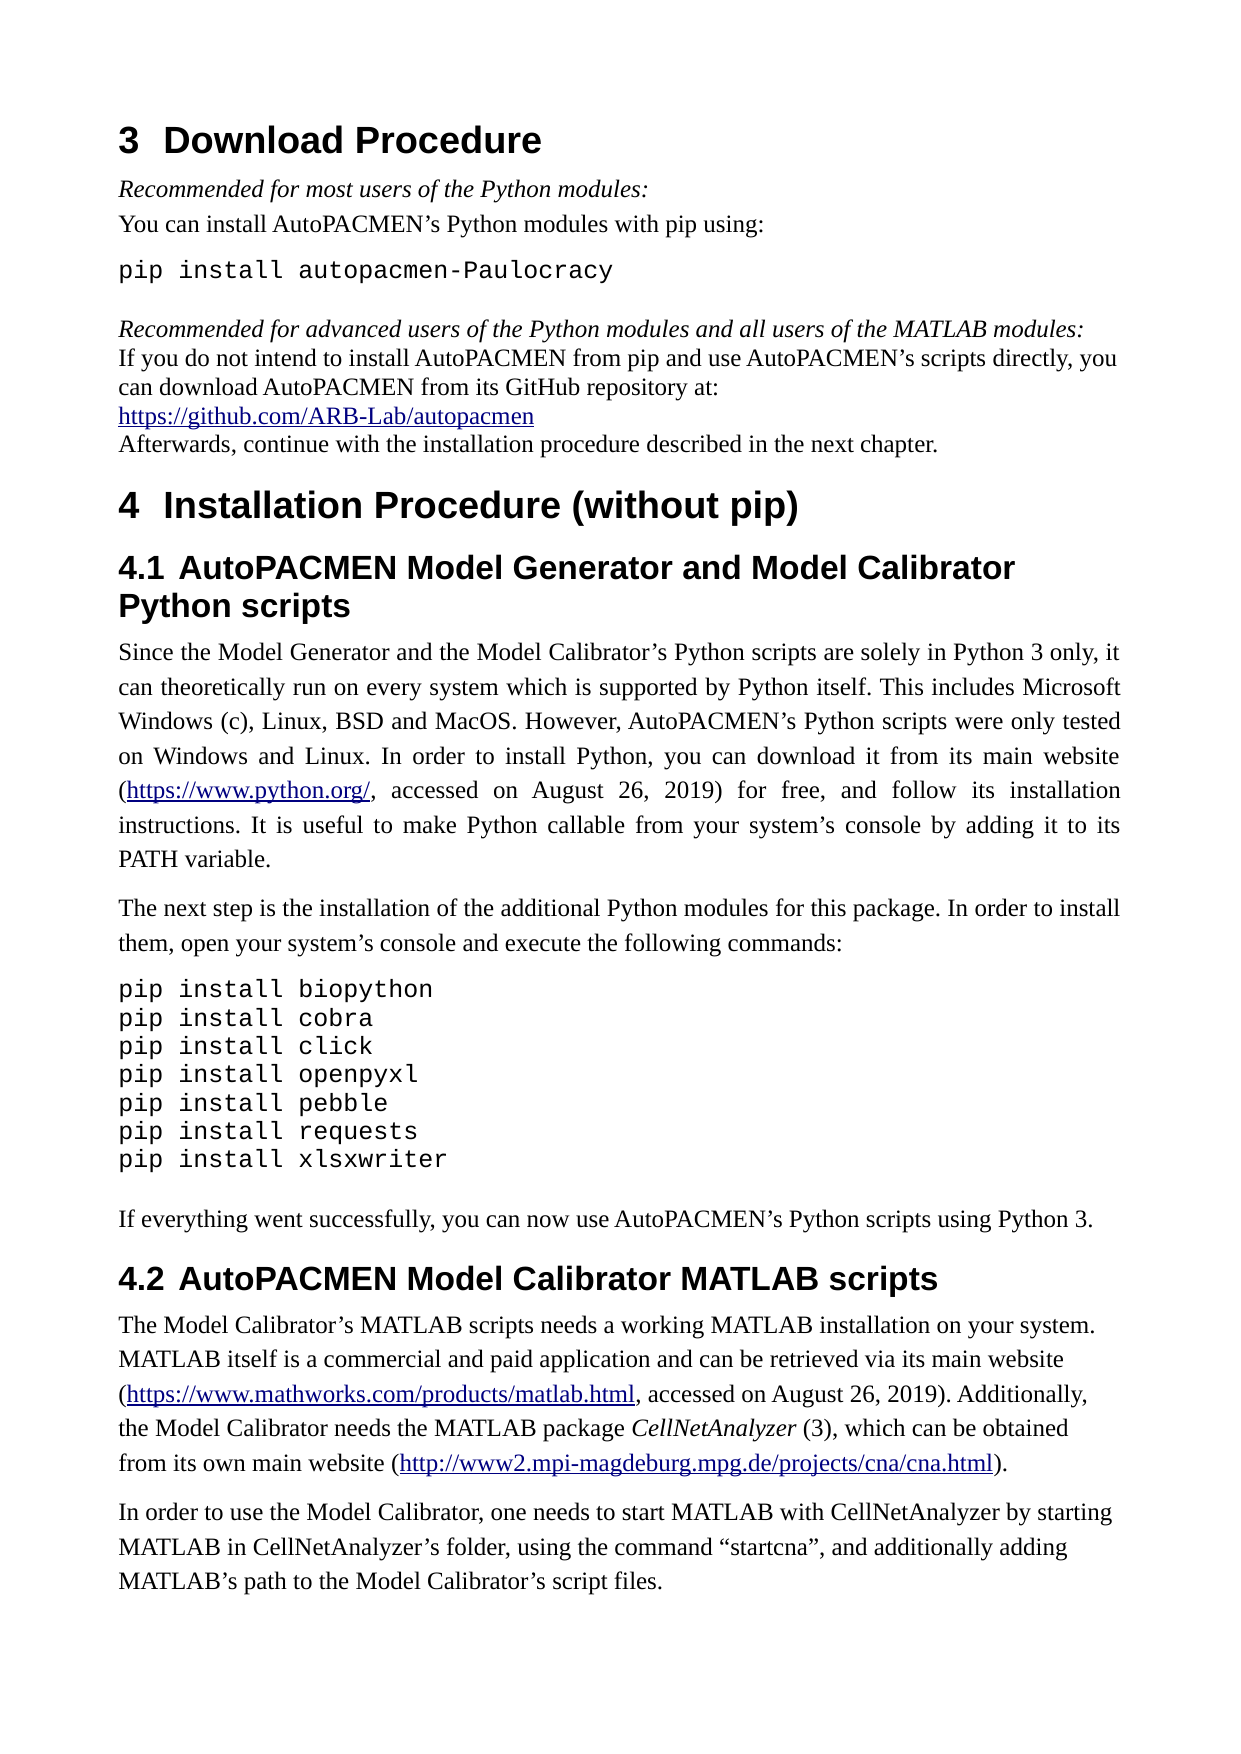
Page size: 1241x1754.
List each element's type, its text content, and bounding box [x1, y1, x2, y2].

text The next step is the installation of the additional Python modules for this package. In order to install them, open your system’s console and execute the following commands: [118, 893, 1122, 957]
subtitle AutoPACMEN Model Generator and Model Calibrator Python scripts [118, 548, 1122, 625]
text If everything went successfully, you can now use AutoPACMEN’s Python scripts using Python 3. [118, 1204, 1122, 1232]
text Afterwards, continue with the installation procedure described in the next chapter. [118, 429, 1122, 458]
text pip install cobra [118, 1005, 1122, 1034]
text pip install openpyxl [118, 1062, 1122, 1090]
text The Model Calibrator’s MATLAB scripts needs a working MATLAB installation on your system. MATLAB itself is a commercial and paid application and can be retrieved via its main website (https://www.mathworks.com/products/matlab.html, accessed on August 26, 2019). Additionally, the Model Calibrator needs the MATLAB package CellNetAnalyzer (3), which can be obtained from its own main website (http://www2.mpi-magdeburg.mpg.de/projects/cna/cna.html). [118, 1310, 1122, 1477]
text Since the Model Generator and the Model Calibrator’s Python scripts are solely in Python 3 only, it can theoretically run on every system which is supported by Python itself. This includes Microsoft Windows (c), Linux, BSD and MacOS. However, AutoPACMEN’s Python scripts were only tested on Windows and Linux. In order to install Python, you can download it from its main website (https://www.python.org/, accessed on August 26, 2019) for free, and follow its installation instructions. It is useful to make Python callable from your system’s console by adding it to its PATH variable. [118, 637, 1122, 873]
text In order to use the Model Calibrator, one needs to start MATLAB with CellNetAnalyzer by starting MATLAB in CellNetAnalyzer’s folder, using the command “startcna”, and additionally adding MATLAB’s path to the Model Calibrator’s script files. [118, 1497, 1122, 1595]
text pip install biopython [118, 977, 1122, 1005]
text Recommended for most users of the Python modules: You can install AutoPACMEN’s Python modules with pip using: [118, 174, 1122, 237]
text pip install pebble [118, 1090, 1122, 1119]
subtitle AutoPACMEN Model Calibrator MATLAB scripts [118, 1259, 1122, 1298]
subtitle Installation Procedure (without pip) [118, 483, 1122, 527]
text Recommended for advanced users of the Python modules and all users of the MATLAB modules: [118, 314, 1122, 343]
text https://github.com/ARB-Lab/autopacmen [118, 401, 1122, 429]
text pip install xlsxwriter [118, 1147, 1122, 1175]
text pip install autopacmen-Paulocracy [118, 258, 1122, 286]
text pip install requests [118, 1119, 1122, 1147]
subtitle Download Procedure [118, 118, 1122, 162]
text If you do not intend to install AutoPACMEN from pip and use AutoPACMEN’s scripts directly, you can download AutoPACMEN from its GitHub repository at: [118, 343, 1122, 401]
text pip install click [118, 1034, 1122, 1062]
